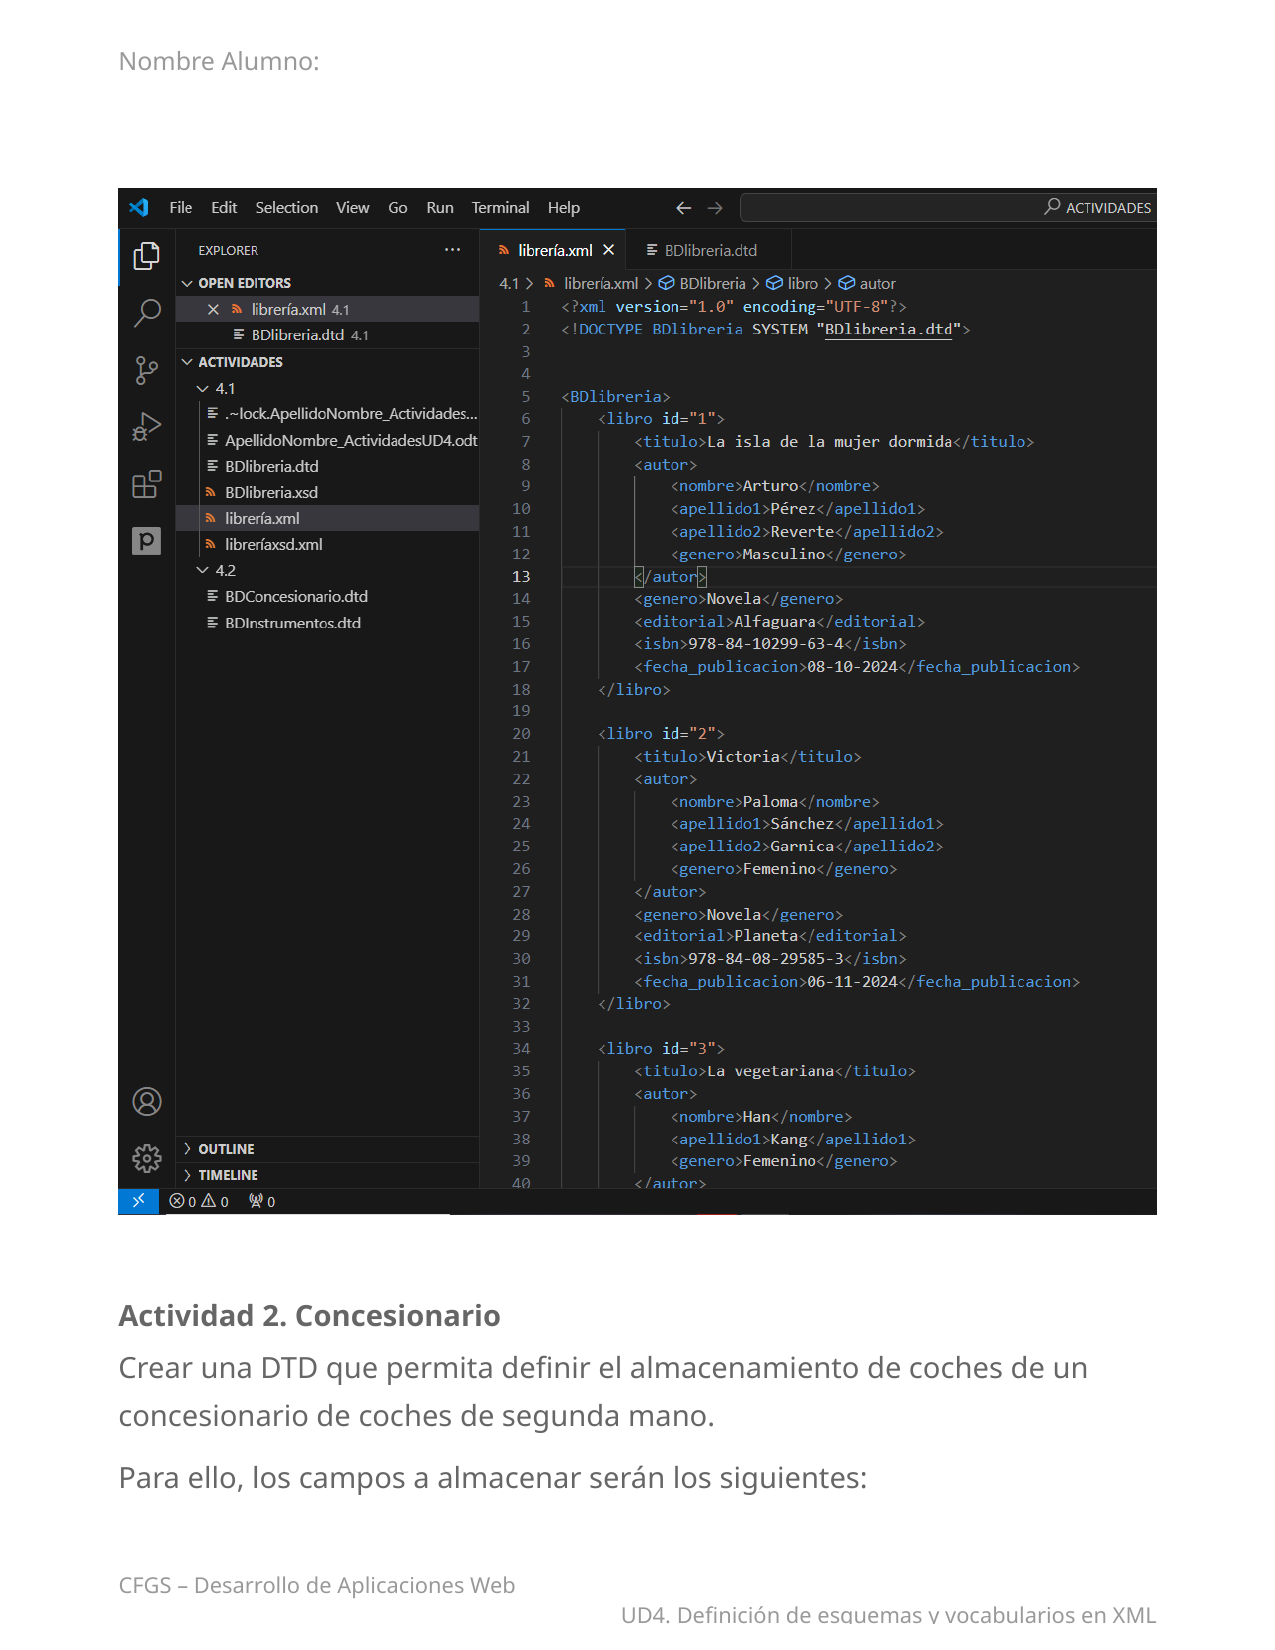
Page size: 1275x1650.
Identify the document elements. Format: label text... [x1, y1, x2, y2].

picture [118, 188, 1157, 1215]
text Para ello, los campos a almacenar serán los siguientes: [118, 1457, 1157, 1497]
subtitle Actividad 2. Concesionario [118, 1295, 1157, 1335]
text Crear una DTD que permita definir el almacenamiento de coches de un concesionario de coches de segunda mano. [118, 1347, 1157, 1435]
